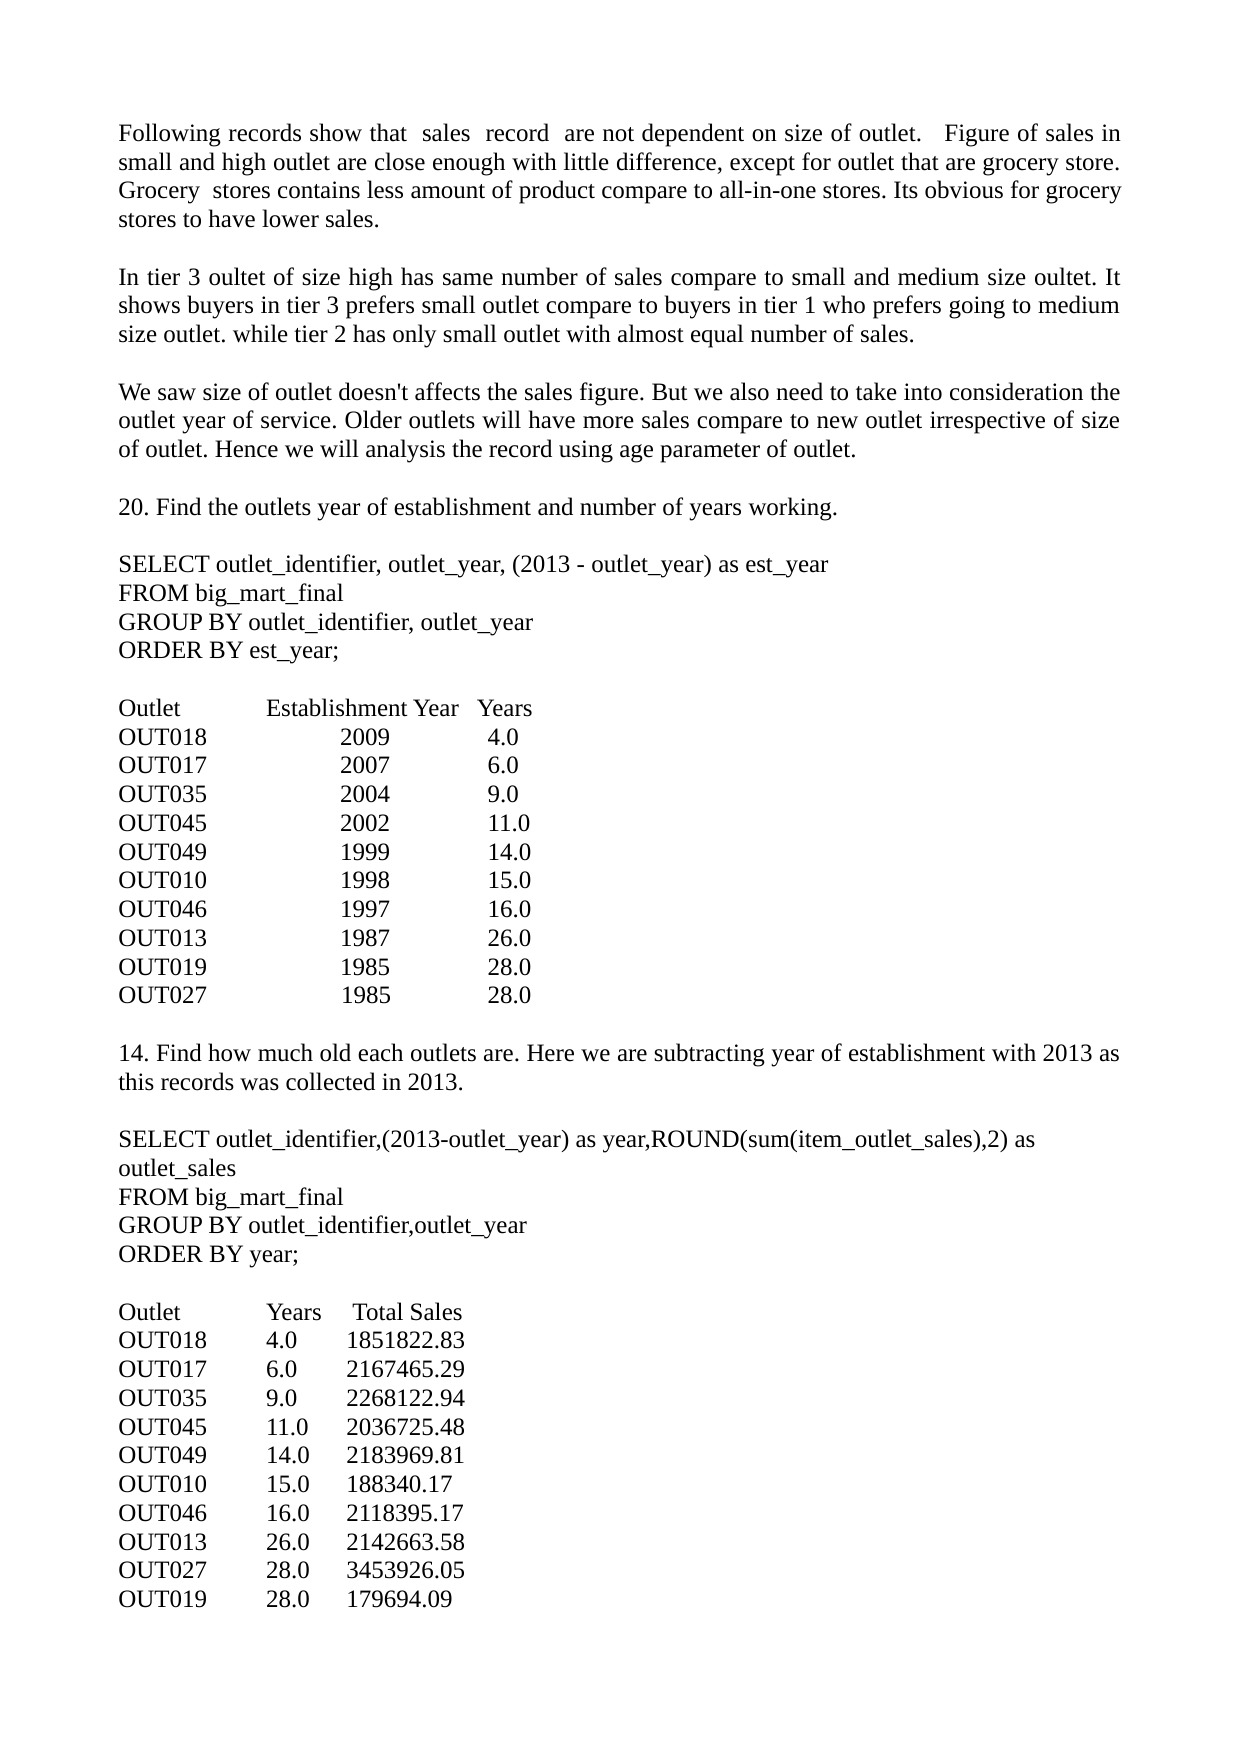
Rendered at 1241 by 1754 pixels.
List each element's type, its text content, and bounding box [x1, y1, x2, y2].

text 14. Find how much old each outlets are. Here we are subtracting year of establishment with 2013 as this records was collected in 2013. [118, 1038, 1122, 1096]
text OUT013 26.0 2142663.58 [118, 1527, 1122, 1556]
text OUT010 1998 15.0 [118, 866, 1122, 894]
text Outlet Years Total Sales [118, 1297, 1122, 1326]
text FROM big_mart_final [118, 578, 1122, 607]
text OUT049 1999 14.0 [118, 837, 1122, 866]
text OUT019 1985 28.0 [118, 952, 1122, 981]
text OUT019 28.0 179694.09 [118, 1584, 1122, 1613]
text SELECT outlet_identifier, outlet_year, (2013 - outlet_year) as est_year [118, 549, 1122, 578]
text OUT027 1985 28.0 [118, 981, 1122, 1009]
text OUT045 11.0 2036725.48 [118, 1412, 1122, 1441]
text ORDER BY year; [118, 1239, 1122, 1268]
text OUT045 2002 11.0 [118, 808, 1122, 837]
text GROUP BY outlet_identifier,outlet_year [118, 1211, 1122, 1239]
text OUT049 14.0 2183969.81 [118, 1441, 1122, 1469]
text OUT046 16.0 2118395.17 [118, 1498, 1122, 1527]
text OUT035 9.0 2268122.94 [118, 1383, 1122, 1412]
text FROM big_mart_final [118, 1182, 1122, 1211]
text OUT046 1997 16.0 [118, 894, 1122, 923]
text In tier 3 oultet of size high has same number of sales compare to small and medium size oultet. It shows buyers in tier 3 prefers small outlet compare to buyers in tier 1 who prefers going to medium size outlet. while tier 2 has only small outlet with almost equal number of sales. [118, 262, 1122, 348]
text OUT013 1987 26.0 [118, 923, 1122, 952]
text We saw size of outlet doesn't affects the sales figure. But we also need to take into consideration the outlet year of service. Older outlets will have more sales compare to new outlet irrespective of size of outlet. Hence we will analysis the record using age parameter of outlet. [118, 377, 1122, 463]
text OUT017 2007 6.0 [118, 751, 1122, 779]
text OUT017 6.0 2167465.29 [118, 1354, 1122, 1383]
text OUT010 15.0 188340.17 [118, 1469, 1122, 1498]
text OUT027 28.0 3453926.05 [118, 1556, 1122, 1584]
text Outlet Establishment Year Years [118, 693, 1122, 722]
text 20. Find the outlets year of establishment and number of years working. [118, 492, 1122, 521]
text Following records show that sales record are not dependent on size of outlet. Figure of sales in small and high outlet are close enough with little difference, except for outlet that are grocery store. Grocery stores contains less amount of product compare to all-in-one stores. Its obvious for grocery stores to have lower sales. [118, 118, 1122, 233]
text GROUP BY outlet_identifier, outlet_year [118, 607, 1122, 636]
text OUT018 4.0 1851822.83 [118, 1326, 1122, 1354]
text SELECT outlet_identifier,(2013-outlet_year) as year,ROUND(sum(item_outlet_sales),2) as outlet_sales [118, 1124, 1122, 1182]
text OUT035 2004 9.0 [118, 779, 1122, 808]
text OUT018 2009 4.0 [118, 722, 1122, 751]
text ORDER BY est_year; [118, 636, 1122, 664]
